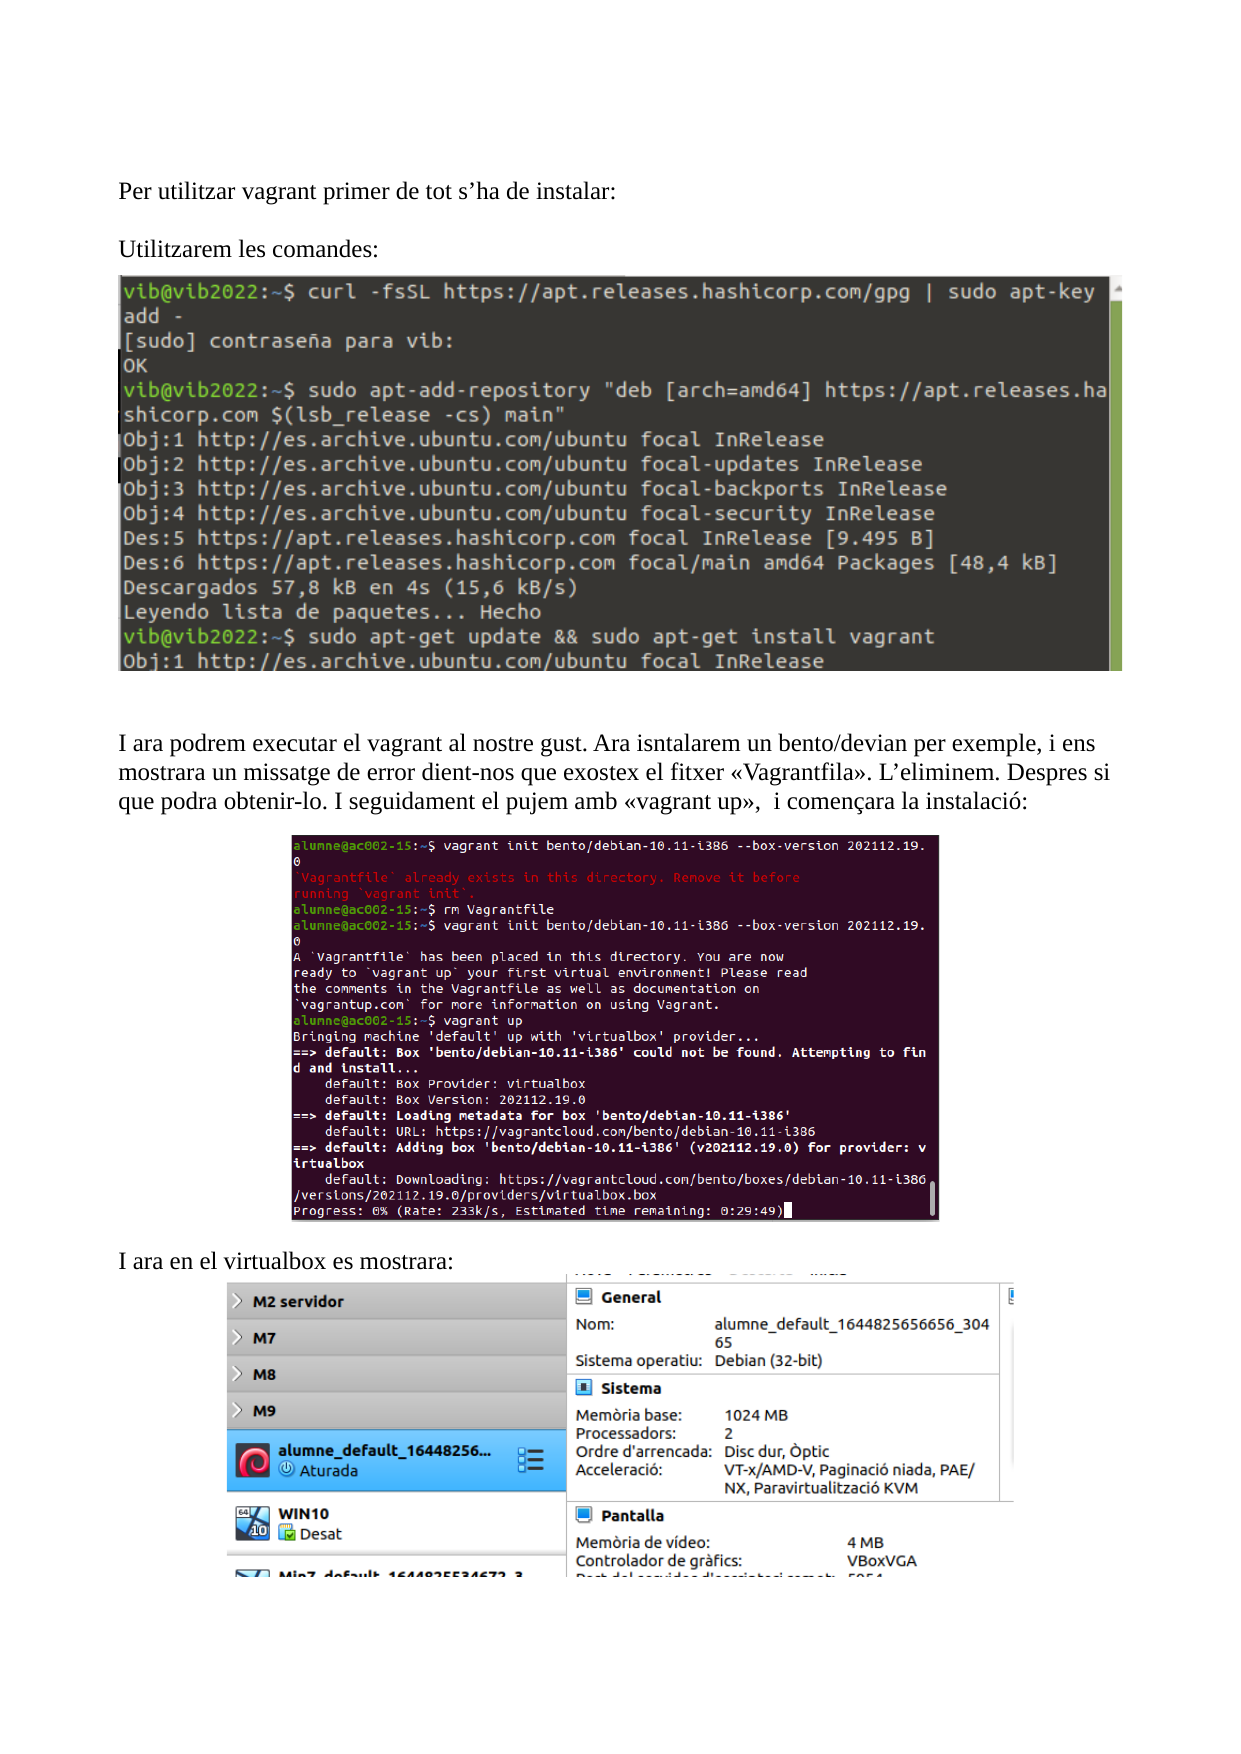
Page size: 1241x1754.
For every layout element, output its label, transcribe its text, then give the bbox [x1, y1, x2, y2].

text I ara podrem executar el vagrant al nostre gust. Ara isntalarem un bento/devian per exemple, i ens mostrara un missatge de error dient-nos que exostex el fitxer «Vagrantfila». L’eliminem. Despres si que podra obtenir-lo. I seguidament el pujem amb «vagrant up», i començara la instalació: [118, 728, 1122, 815]
picture [118, 275, 1123, 671]
text Per utilitzar vagrant primer de tot s’ha de instalar: [118, 176, 1122, 205]
text Utilitzarem les comandes: [118, 234, 1122, 263]
picture [226, 1274, 1014, 1577]
picture [291, 835, 940, 1222]
text I ara en el virtualbox es mostrara: [118, 1246, 1122, 1275]
